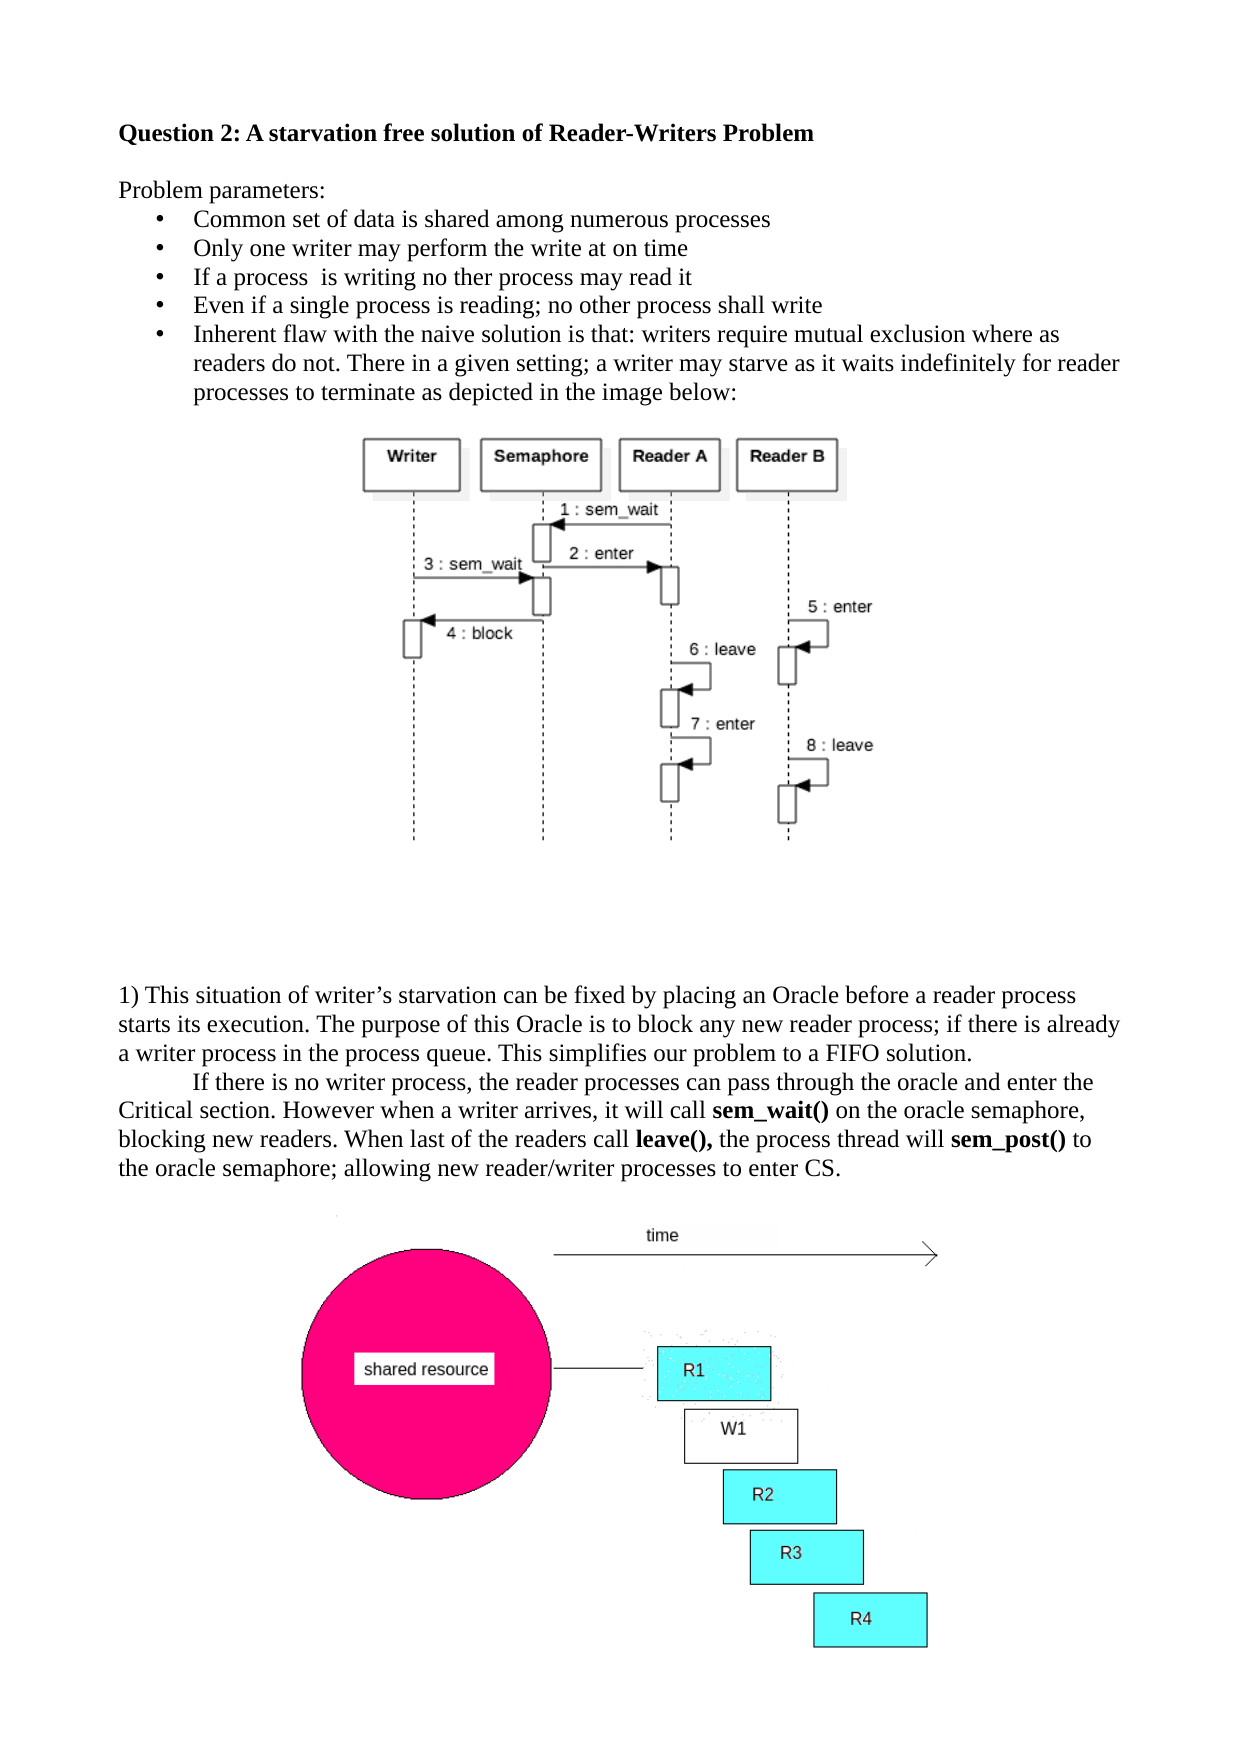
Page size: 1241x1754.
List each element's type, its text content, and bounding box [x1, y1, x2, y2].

picture [360, 434, 880, 847]
list Even if a single process is reading; no other process shall write [156, 291, 1122, 319]
list Common set of data is shared among numerous processes [156, 204, 1122, 233]
text 1) This situation of writer’s starvation can be fixed by placing an Oracle before a reader process starts its execution. The purpose of this Oracle is to block any new reader process; if there is already a writer process in the process queue. This simplifies our problem to a FIFO solution. [118, 981, 1122, 1067]
list Inherent flaw with the naive solution is that: writers require mutual exclusion where as readers do not. There in a given setting; a writer may starve as it waits indefinitely for reader processes to terminate as depicted in the image below: [156, 319, 1122, 406]
text If there is no writer process, the reader processes can pass through the oracle and enter the Critical section. However when a writer arrives, it will call sem_wait() on the oracle semaphore, blocking new readers. When last of the readers call leave(), the process thread will sem_post() to the oracle semaphore; allowing new reader/writer processes to enter CS. [118, 1067, 1122, 1182]
text Problem parameters: [118, 176, 1122, 204]
list If a process is writing no ther process may read it [156, 262, 1122, 291]
picture [266, 1210, 974, 1667]
text Question 2: A starvation free solution of Reader-Writers Problem [118, 118, 1122, 147]
list Only one writer may perform the write at on time [156, 233, 1122, 262]
